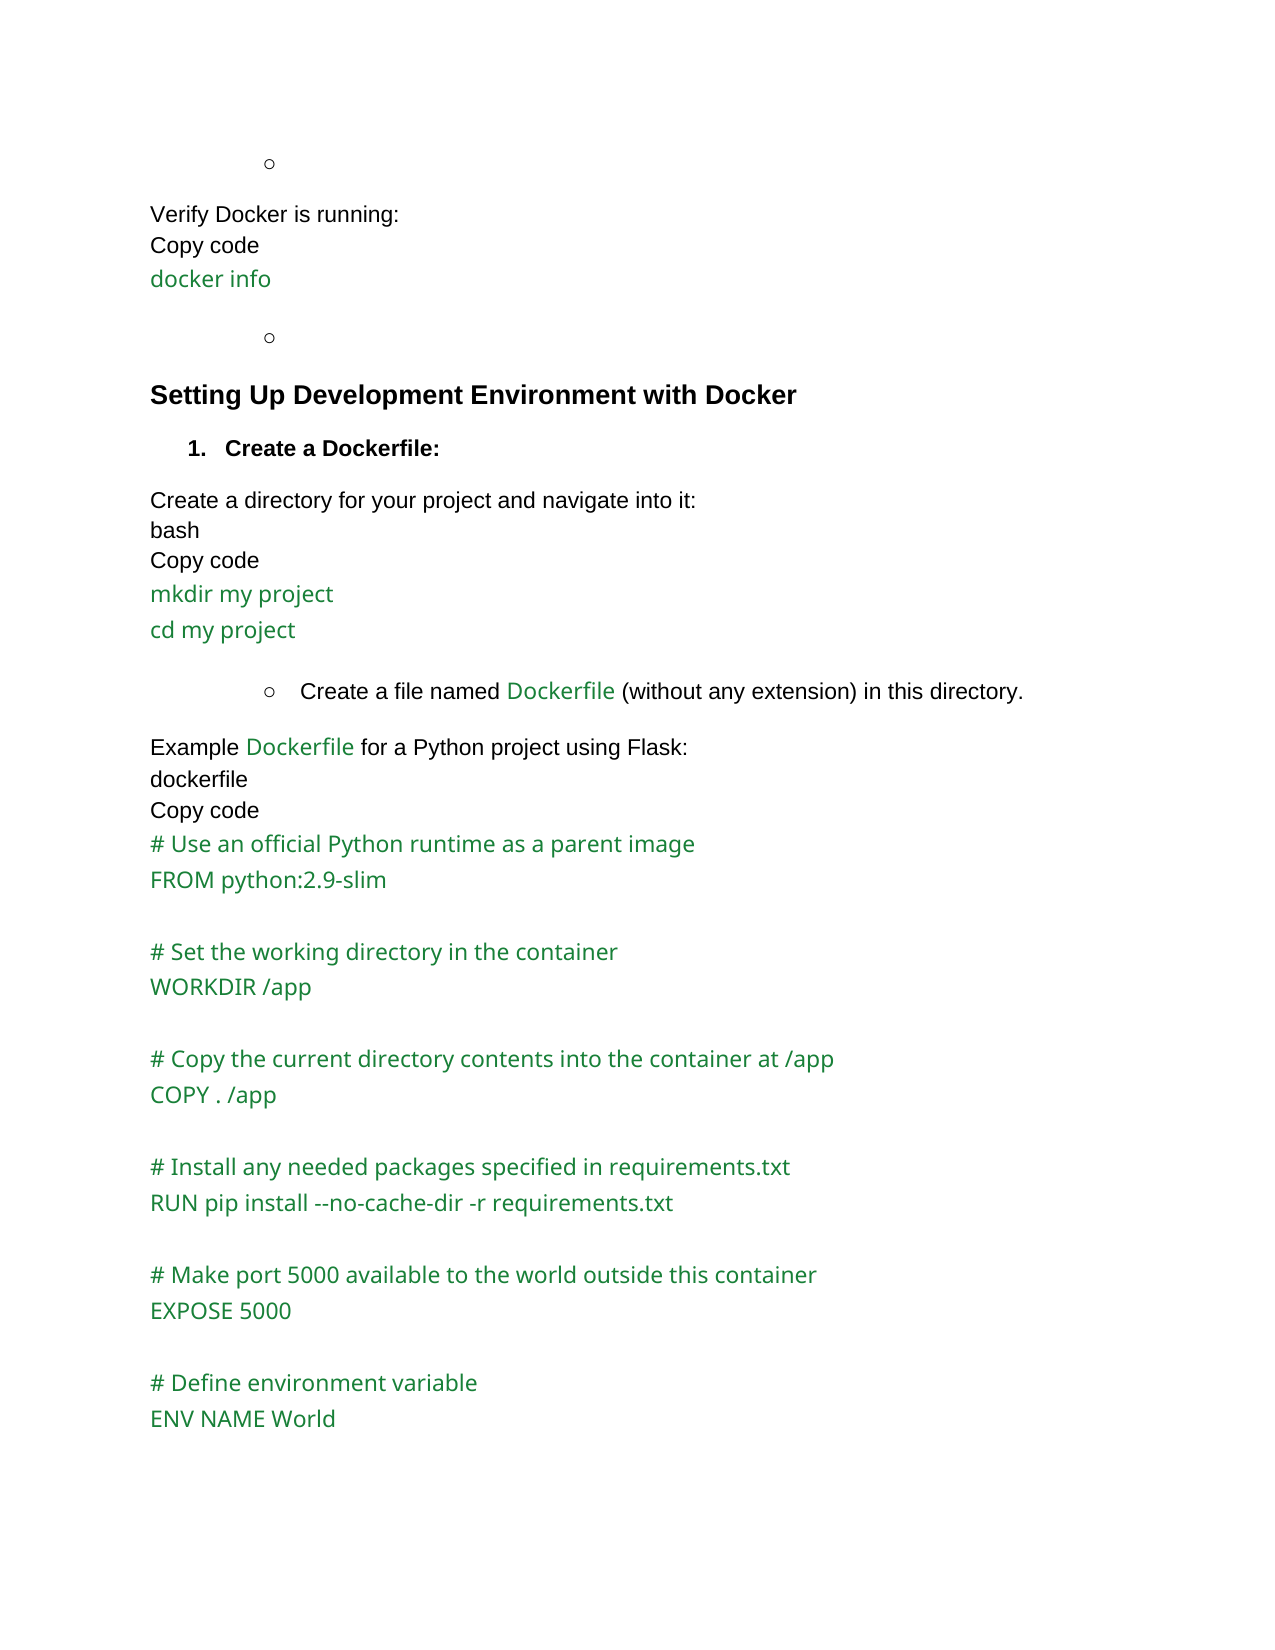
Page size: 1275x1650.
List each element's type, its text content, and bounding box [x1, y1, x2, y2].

text ENV NAME World [150, 1403, 1125, 1434]
text Create a directory for your project and navigate into it: bash Copy code mkdir my project [150, 487, 1125, 609]
text # Make port 5000 available to the world outside this container [150, 1259, 1125, 1290]
text RUN pip install --no-cache-dir -r requirements.txt [150, 1187, 1125, 1218]
text WORKDIR /app [150, 971, 1125, 1003]
list Create a Dockerfile: [187, 435, 1125, 462]
text cd my project [150, 614, 1125, 645]
text COPY . /app [150, 1079, 1125, 1110]
subtitle Setting Up Development Environment with Docker [150, 379, 1125, 410]
text # Define environment variable [150, 1367, 1125, 1398]
text FROM python:2.9-slim [150, 863, 1125, 895]
text EXPOSE 5000 [150, 1295, 1125, 1326]
text Verify Docker is running: Copy code docker info [150, 201, 1125, 294]
text # Install any needed packages specified in requirements.txt [150, 1151, 1125, 1182]
list Create a file named Dockerfile (without any extension) in this directory. [262, 675, 1125, 706]
text Example Dockerfile for a Python project using Flask: dockerfile Copy code # Use an official Python runtime as a parent image [150, 731, 1125, 859]
text # Set the working directory in the container [150, 935, 1125, 967]
text # Copy the current directory contents into the container at /app [150, 1043, 1125, 1074]
